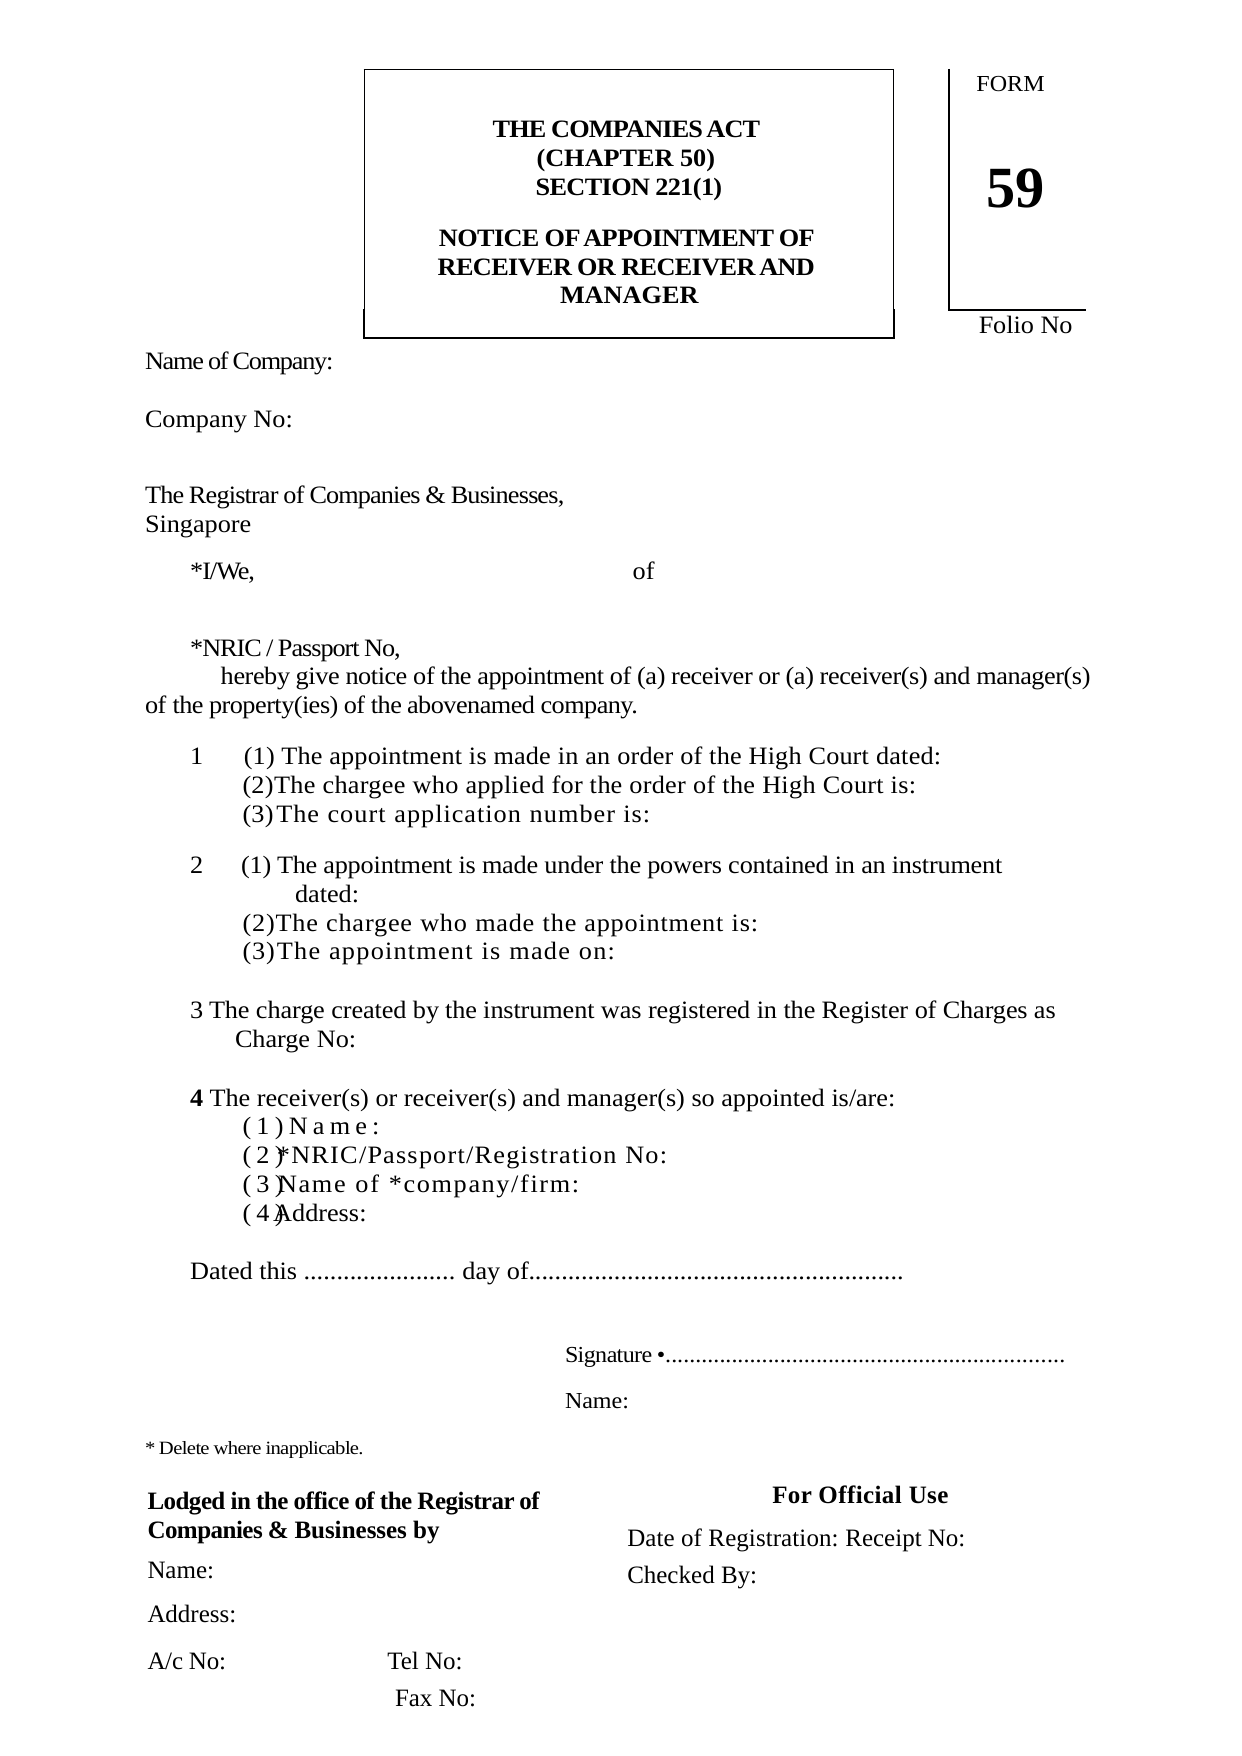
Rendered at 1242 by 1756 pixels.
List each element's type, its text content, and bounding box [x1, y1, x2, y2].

list Name: [242, 1111, 1103, 1140]
list Name of *company/firm: [242, 1169, 1103, 1198]
text * Delete where inapplicable. [145, 1437, 1103, 1458]
text The Registrar of Companies & Businesses, Singapore [145, 480, 586, 538]
text *NRIC / Passport No, <get_director1(o.id)['nric']> [190, 633, 1103, 661]
text Signature • [565, 1341, 1103, 1368]
list *NRIC/Passport/Registration No: [242, 1140, 1103, 1169]
table_header For Official Use Date of Registration: Receipt No: Checked By: [621, 1481, 1099, 1717]
text Dated this day of [190, 1256, 1103, 1285]
table_header Lodged in the office of the Registrar of Companies & Businesses by Name: Address: A/c No: Tel No: Fax No: [142, 1481, 621, 1717]
table_header FORM 59 [950, 69, 1086, 309]
text 3 The charge created by the instrument was registered in the Register of Charges as Charge No: [190, 995, 1096, 1053]
table_header THE COMPANIES ACT (CHAPTER 50) SECTION 221(1) NOTICE OF APPOINTMENT OF RECEIVER OR RECEIVER AND MANAGER [365, 70, 893, 309]
list The appointment is made on: [242, 936, 1103, 965]
text Name:<get_director1(o.id)['name']> [565, 1385, 1103, 1414]
text 2 (1) The appointment is made under the powers contained in an instrument dated: [190, 850, 1006, 908]
table_cell [895, 309, 949, 337]
text hereby give notice of the appointment of (a) receiver or (a) receiver(s) and manager(s) of the property(ies) of the abovenamed company. [145, 661, 1103, 719]
table_header [894, 69, 948, 309]
table_cell [365, 309, 893, 337]
list The court application number is: [242, 799, 1103, 828]
text *I/We, <get_director1(o.id)['name']> of <get_partner_full_address(get_director1(o.id)['id'])> [190, 556, 1103, 614]
list The chargee who made the appointment is: [242, 908, 1103, 936]
text 4 The receiver(s) or receiver(s) and manager(s) so appointed is/are: [190, 1083, 1103, 1111]
text 1 (1) The appointment is made in an order of the High Court dated: [190, 741, 1103, 770]
list Address: [242, 1198, 1103, 1226]
table_cell Folio No [949, 311, 1086, 337]
text Name of Company: <o.name> Company No: <o.uen> [145, 346, 1104, 433]
list The chargee who applied for the order of the High Court is: [242, 770, 1103, 799]
